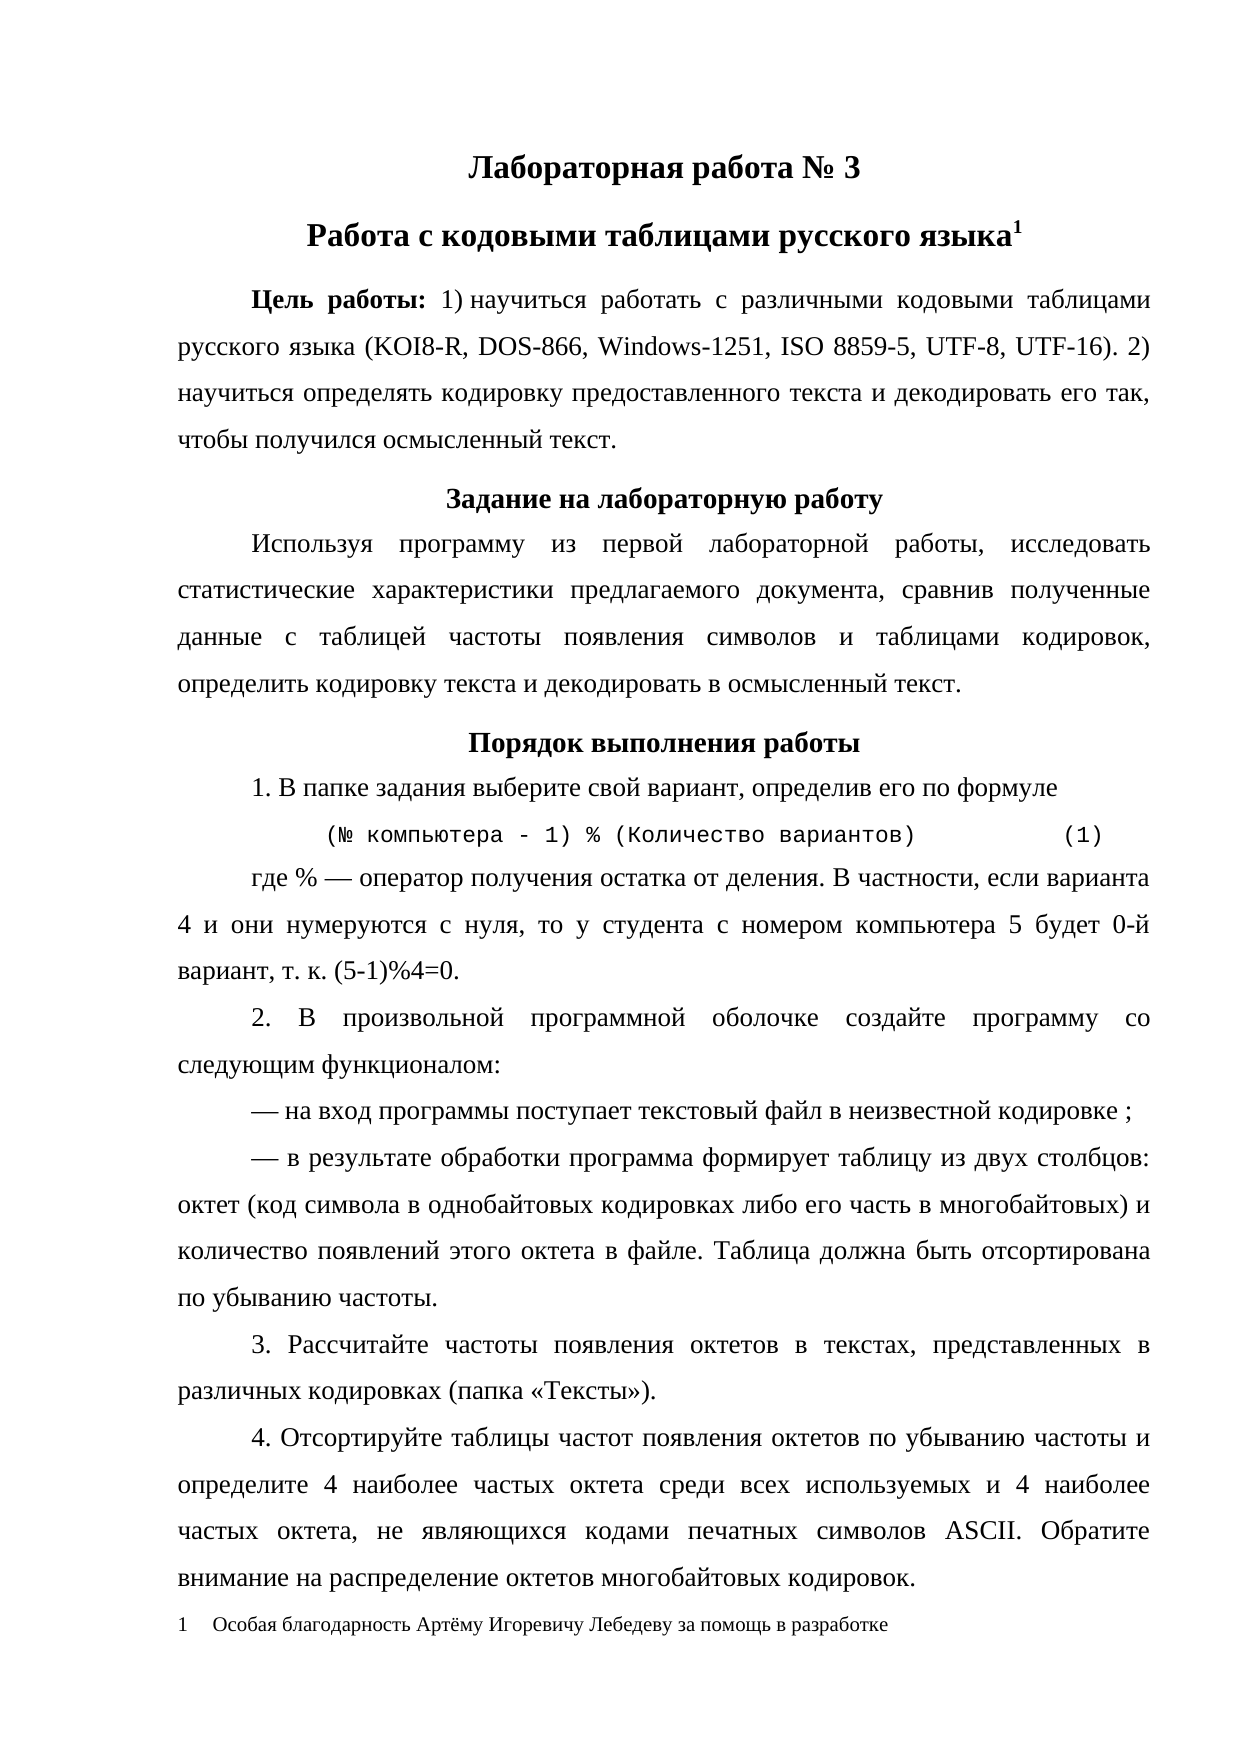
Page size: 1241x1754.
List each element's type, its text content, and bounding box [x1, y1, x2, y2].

text 1. В папке задания выберите свой вариант, определив его по формуле [177, 771, 1152, 802]
text 3. Рассчитайте частоты появления октетов в текстах, представленных в различных кодировках (папка «Тексты»). [177, 1328, 1152, 1406]
subtitle Задание на лабораторную работу [177, 482, 1152, 515]
text Цель работы: 1) научиться работать с различными кодовыми таблицами русского языка (KOI8-R, DOS-866, Windows-1251, ISO 8859-5, UTF-8, UTF-16). 2) научиться определять кодировку предоставленного текста и декодировать его так, чтобы получился осмысленный текст. [177, 283, 1152, 454]
text 2. В произвольной программной оболочке создайте программу со следующим функционалом: [177, 1001, 1152, 1079]
text Используя программу из первой лабораторной работы, исследовать статистические характеристики предлагаемого документа, сравнив полученные данные с таблицей частоты появления символов и таблицами кодировок, определить кодировку текста и декодировать в осмысленный текст. [177, 527, 1152, 698]
text Особая благодарность Артёму Игоревичу Лебедеву за помощь в разработке [177, 1612, 1152, 1636]
subtitle Лабораторная работа № 3 [251, 148, 1078, 186]
text — в результате обработки программа формирует таблицу из двух столбцов: октет (код символа в однобайтовых кодировках либо его часть в многобайтовых) и количество появлений этого октета в файле. Таблица должна быть отсортирована по убыванию частоты. [177, 1141, 1152, 1312]
subtitle Порядок выполнения работы [177, 725, 1152, 759]
subtitle Работа с кодовыми таблицами русского языка [251, 215, 1078, 254]
text (№ компьютера - 1) % (Количество вариантов) (1) [325, 823, 1152, 849]
text — на вход программы поступает текстовый файл в неизвестной кодировке ; [177, 1094, 1152, 1126]
text 4. Отсортируйте таблицы частот появления октетов по убыванию частоты и определите 4 наиболее частых октета среди всех используемых и 4 наиболее частых октета, не являющихся кодами печатных символов ASCII. Обратите внимание на распределение октетов многобайтовых кодировок. [177, 1421, 1152, 1592]
text где % — оператор получения остатка от деления. В частности, если варианта 4 и они нумеруются с нуля, то у студента с номером компьютера 5 будет 0-й вариант, т. к. (5-1)%4=0. [177, 861, 1152, 986]
